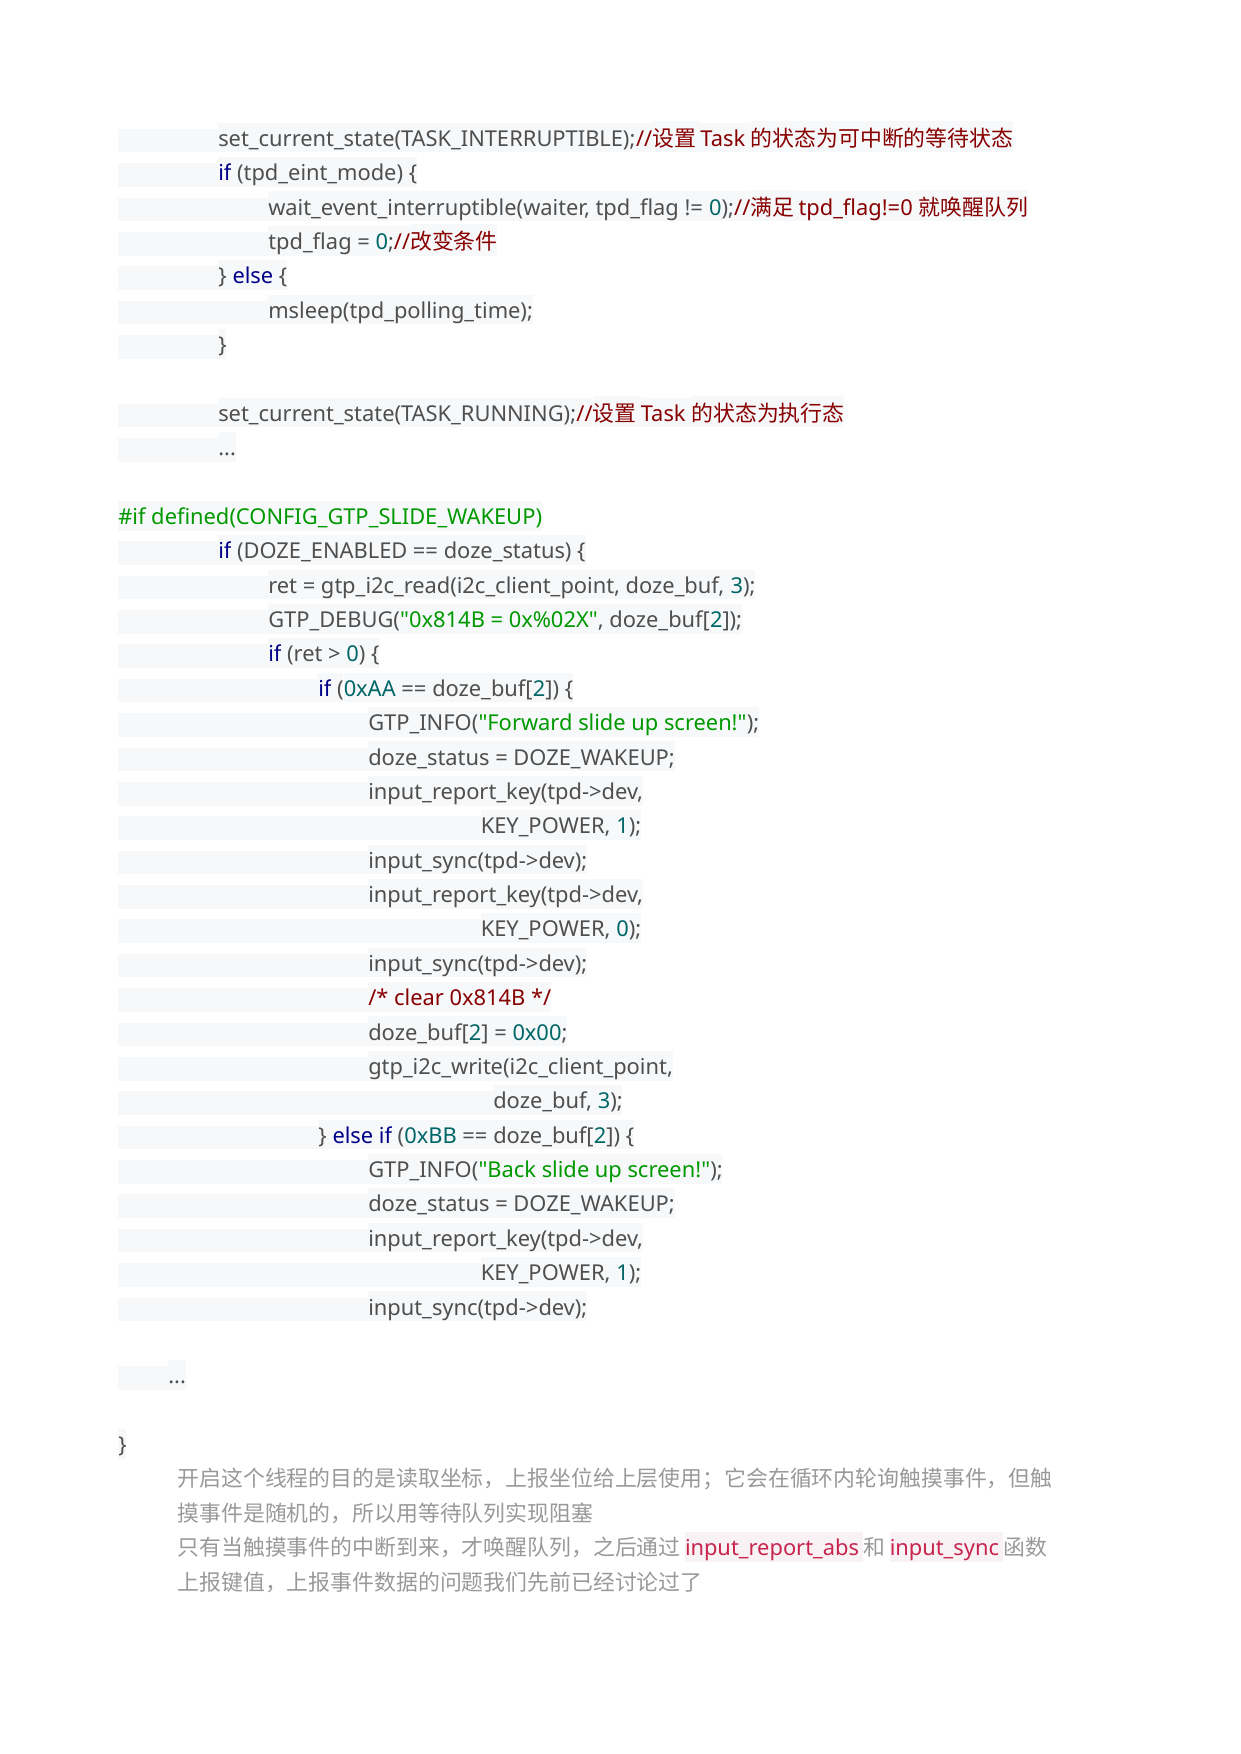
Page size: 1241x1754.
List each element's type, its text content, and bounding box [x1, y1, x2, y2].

text } [118, 1424, 1122, 1459]
text ... [118, 427, 1122, 462]
text KEY_POWER, 0); [118, 909, 1122, 943]
text ... [118, 1356, 1122, 1390]
text msleep(tpd_polling_time); [118, 290, 1122, 324]
text input_report_key(tpd->dev, [118, 1218, 1122, 1252]
text tpd_flag = 0;//改变条件 [118, 221, 1122, 256]
text doze_status = DOZE_WAKEUP; [118, 737, 1122, 771]
text /* clear 0x814B */ [118, 977, 1122, 1012]
text wait_event_interruptible(waiter, tpd_flag != 0);//满足tpd_flag!=0 就唤醒队列 [118, 187, 1122, 221]
text GTP_INFO("Forward slide up screen!"); [118, 702, 1122, 737]
text input_report_key(tpd->dev, [118, 874, 1122, 909]
text if (tpd_eint_mode) { [118, 152, 1122, 187]
text } else { [118, 256, 1122, 290]
text GTP_INFO("Back slide up screen!"); [118, 1149, 1122, 1184]
text input_sync(tpd->dev); [118, 840, 1122, 874]
text doze_status = DOZE_WAKEUP; [118, 1184, 1122, 1218]
text input_report_key(tpd->dev, [118, 771, 1122, 806]
text if (0xAA == doze_buf[2]) { [118, 668, 1122, 702]
text doze_buf[2] = 0x00; [118, 1012, 1122, 1046]
text input_sync(tpd->dev); [118, 943, 1122, 977]
text } [118, 324, 1122, 359]
text } else if (0xBB == doze_buf[2]) { [118, 1115, 1122, 1149]
text gtp_i2c_write(i2c_client_point, [118, 1046, 1122, 1081]
text if (DOZE_ENABLED == doze_status) { [118, 531, 1122, 565]
text GTP_DEBUG("0x814B = 0x%02X", doze_buf[2]); [118, 599, 1122, 634]
text set_current_state(TASK_INTERRUPTIBLE);//设置Task 的状态为可中断的等待状态 [118, 118, 1122, 152]
text if (ret > 0) { [118, 634, 1122, 668]
text doze_buf, 3); [118, 1081, 1122, 1115]
text 开启这个线程的目的是读取坐标，上报坐位给上层使用；它会在循环内轮询触摸事件，但触摸事件是随机的，所以用等待队列实现阻塞 [177, 1459, 1063, 1527]
text ret = gtp_i2c_read(i2c_client_point, doze_buf, 3); [118, 565, 1122, 599]
text #if defined(CONFIG_GTP_SLIDE_WAKEUP) [118, 496, 1122, 531]
text 只有当触摸事件的中断到来，才唤醒队列，之后通过input_report_abs和input_sync函数上报键值，上报事件数据的问题我们先前已经讨论过了 [177, 1527, 1063, 1596]
text set_current_state(TASK_RUNNING);//设置Task 的状态为执行态 [118, 393, 1122, 427]
text KEY_POWER, 1); [118, 806, 1122, 840]
text KEY_POWER, 1); [118, 1252, 1122, 1287]
text input_sync(tpd->dev); [118, 1287, 1122, 1321]
